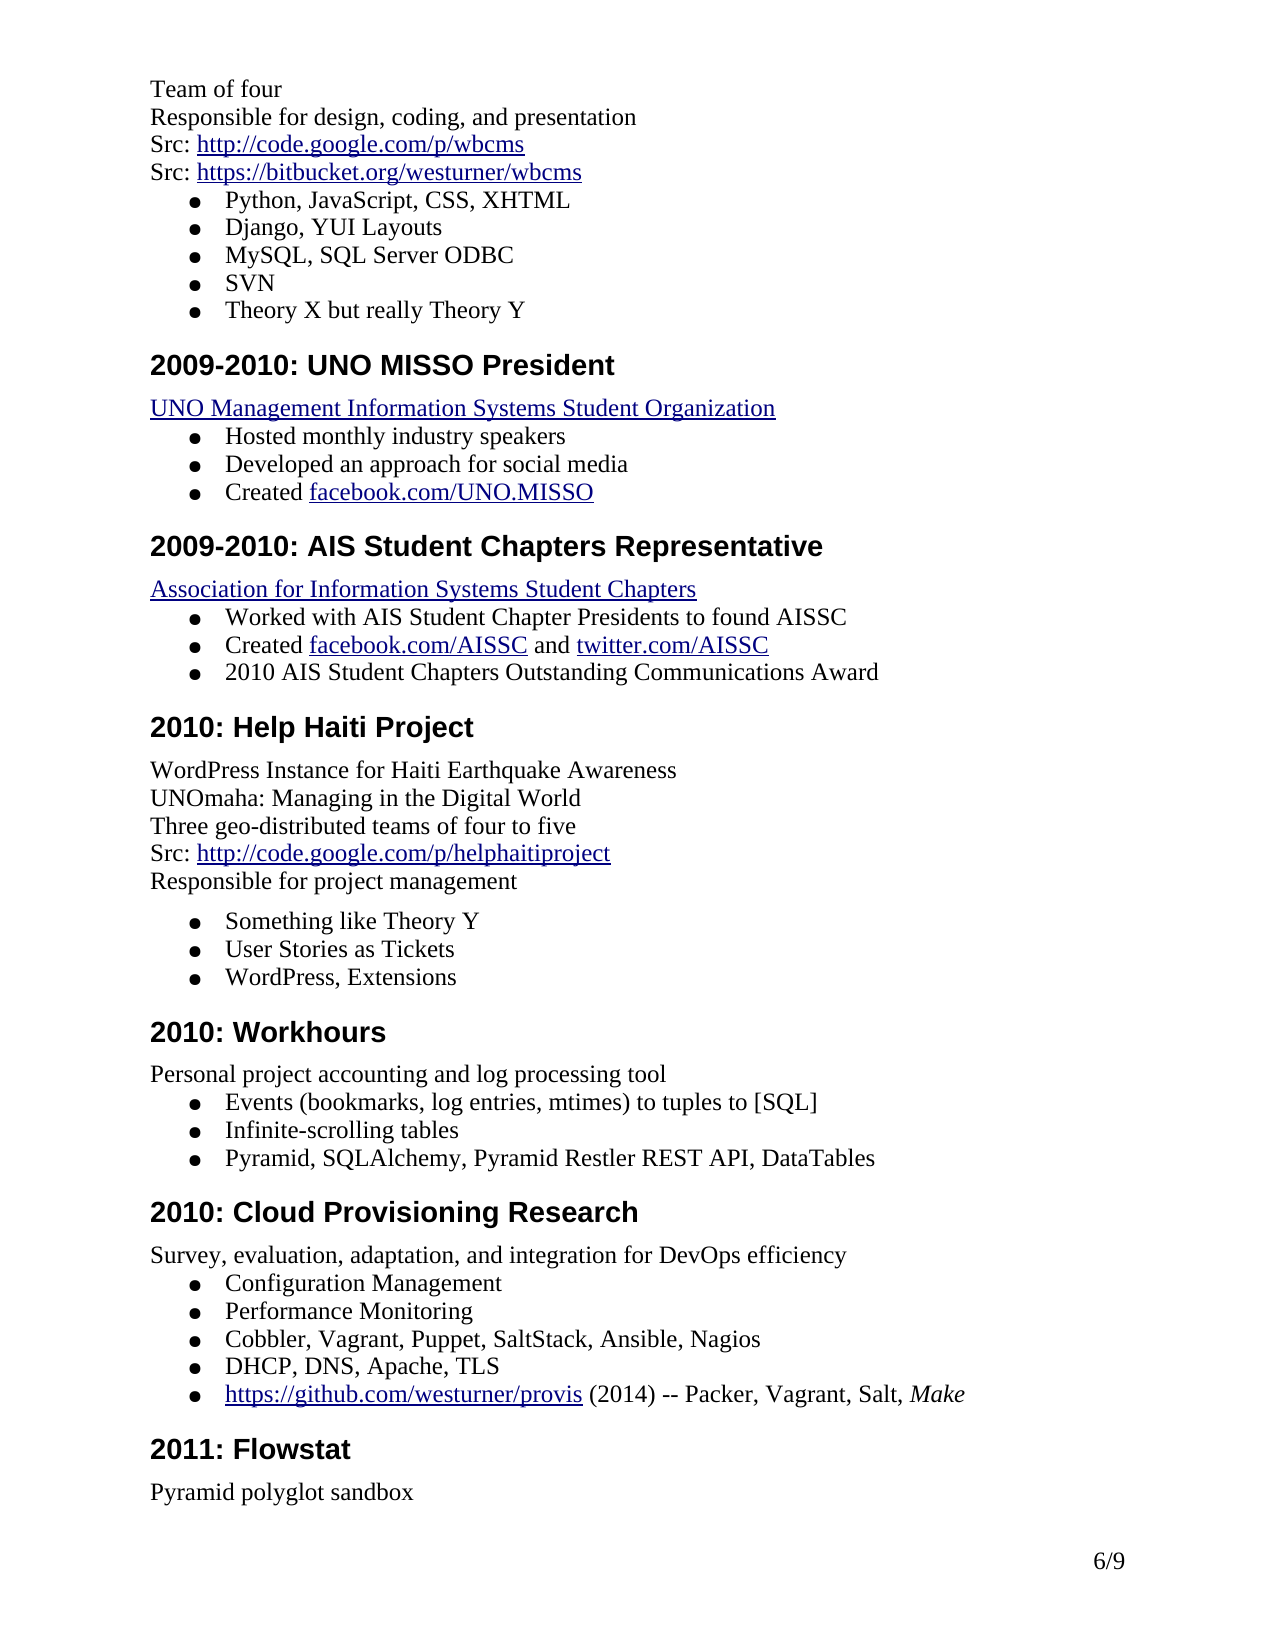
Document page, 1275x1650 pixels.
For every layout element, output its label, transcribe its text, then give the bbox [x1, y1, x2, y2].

list Worked with AIS Student Chapter Presidents to found AISSC [187, 603, 1125, 631]
text WordPress Instance for Haiti Earthquake Awareness [150, 756, 1125, 784]
list Developed an approach for social media [187, 450, 1125, 478]
text Responsible for design, coding, and presentation [150, 103, 1125, 130]
text Responsible for project management [150, 867, 1125, 895]
text Pyramid polyglot sandbox [150, 1478, 1125, 1506]
list Configuration Management [187, 1269, 1125, 1297]
text Association for Information Systems Student Chapters [150, 575, 1125, 603]
list Theory X but really Theory Y [187, 297, 1125, 324]
text Three geo-distributed teams of four to five [150, 812, 1125, 839]
list Something like Theory Y [187, 907, 1125, 935]
list Python, JavaScript, CSS, XHTML [187, 186, 1125, 213]
text Survey, evaluation, adaptation, and integration for DevOps efficiency [150, 1242, 1125, 1269]
list Performance Monitoring [187, 1297, 1125, 1325]
list Cobbler, Vagrant, Puppet, SaltStack, Ansible, Nagios [187, 1325, 1125, 1352]
list SVN [187, 269, 1125, 297]
subtitle 2010: Workhours [150, 1016, 1125, 1048]
list Infinite-scrolling tables [187, 1116, 1125, 1144]
list https://github.com/westurner/provis (2014) -- Packer, Vagrant, Salt, Make [187, 1380, 1125, 1408]
text Src: http://code.google.com/p/wbcms [150, 130, 1125, 158]
list Events (bookmarks, log entries, mtimes) to tuples to [SQL] [187, 1088, 1125, 1116]
subtitle 2010: Help Haiti Project [150, 711, 1125, 744]
list Pyramid, SQLAlchemy, Pyramid Restler REST API, DataTables [187, 1144, 1125, 1171]
text Src: http://code.google.com/p/helphaitiproject [150, 839, 1125, 867]
subtitle 2009-2010: AIS Student Chapters Representative [150, 530, 1125, 563]
text Src: https://bitbucket.org/westurner/wbcms [150, 158, 1125, 186]
subtitle 2010: Cloud Provisioning Research [150, 1196, 1125, 1229]
list User Stories as Tickets [187, 935, 1125, 963]
list DHCP, DNS, Apache, TLS [187, 1352, 1125, 1380]
subtitle 2011: Flowstat [150, 1433, 1125, 1465]
list Hosted monthly industry speakers [187, 422, 1125, 450]
text UNOmaha: Managing in the Digital World [150, 784, 1125, 812]
list Django, YUI Layouts [187, 213, 1125, 241]
text Team of four [150, 75, 1125, 103]
subtitle 2009-2010: UNO MISSO President [150, 349, 1125, 382]
text Personal project accounting and log processing tool [150, 1061, 1125, 1088]
list WordPress, Extensions [187, 963, 1125, 991]
text UNO Management Information Systems Student Organization [150, 394, 1125, 422]
list 2010 AIS Student Chapters Outstanding Communications Award [187, 658, 1125, 686]
list MySQL, SQL Server ODBC [187, 241, 1125, 269]
list Created facebook.com/UNO.MISSO [187, 478, 1125, 505]
list Created facebook.com/AISSC and twitter.com/AISSC [187, 631, 1125, 658]
